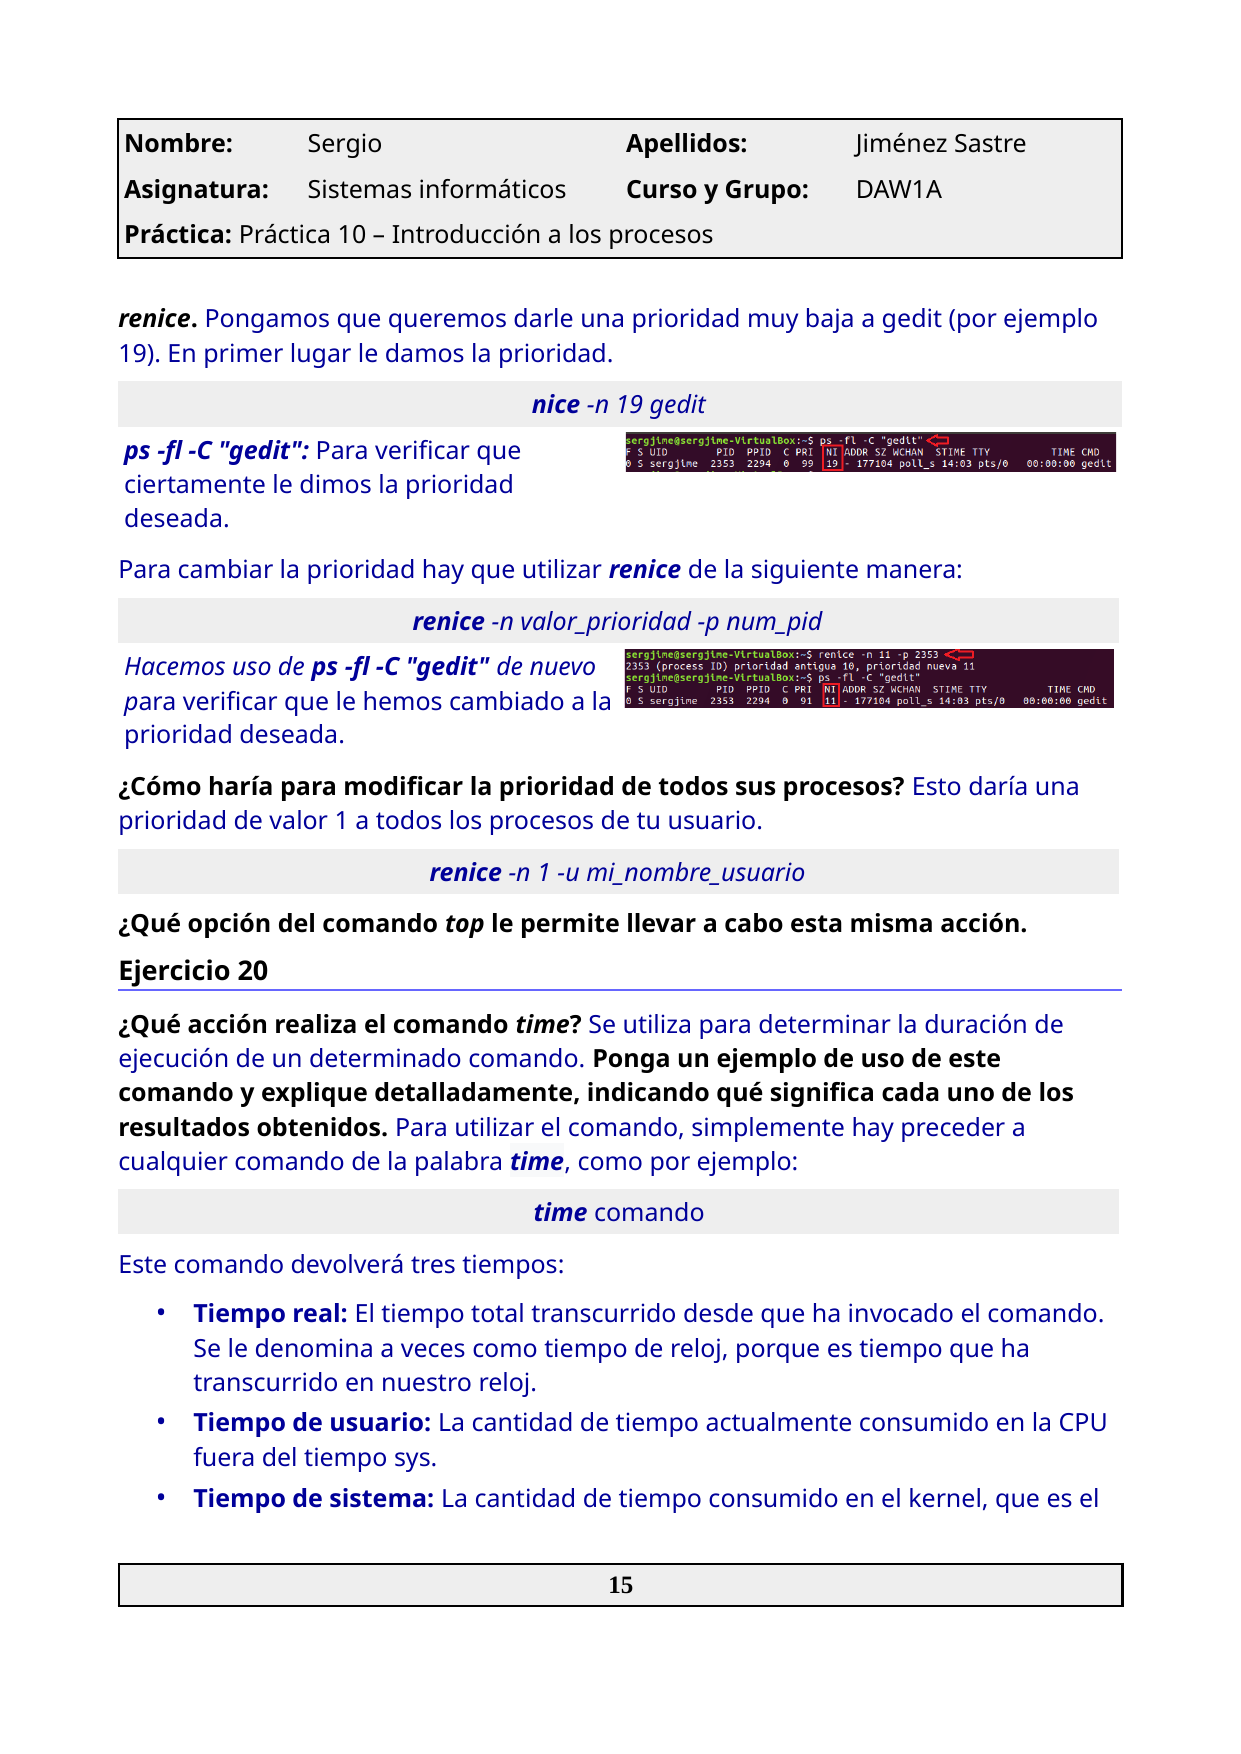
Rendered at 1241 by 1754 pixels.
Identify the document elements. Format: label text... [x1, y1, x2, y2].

text Este comando devolverá tres tiempos: [118, 1246, 1122, 1280]
table_header renice -n 1 -u mi_nombre_usuario [118, 849, 1119, 894]
table_header nice -n 19 gedit [118, 381, 1122, 427]
text ¿Cómo haría para modificar la prioridad de todos sus procesos? Esto daría una prioridad de valor 1 a todos los procesos de tu usuario. [118, 769, 1122, 837]
text Ejercicio 20 [118, 952, 1122, 989]
table_cell [620, 427, 1122, 540]
text ¿Qué acción realiza el comando time? Se utiliza para determinar la duración de ejecución de un determinado comando. Ponga un ejemplo de uso de este comando y explique detalladamente, indicando qué significa cada uno de los resultados obtenidos. Para utilizar el comando, simplemente hay preceder a cualquier comando de la palabra time, como por ejemplo: [118, 1007, 1122, 1177]
table_header [118, 991, 1122, 1007]
table_header renice -n valor_prioridad -p num_pid [118, 598, 1119, 643]
text renice. Pongamos que queremos darle una prioridad muy baja a gedit (por ejemplo 19). En primer lugar le damos la prioridad. [118, 301, 1122, 369]
table_header time comando [118, 1189, 1119, 1234]
text ¿Qué opción del comando top le permite llevar a cabo esta misma acción. [118, 906, 1122, 940]
list Tiempo de sistema: La cantidad de tiempo consumido en el kernel, que es el [156, 1477, 1122, 1515]
table_cell [619, 643, 1119, 757]
list Tiempo real: El tiempo total transcurrido desde que ha invocado el comando. Se le denomina a veces como tiempo de reloj, porque es tiempo que ha transcurrido en nuestro reloj. [156, 1292, 1122, 1399]
picture [625, 432, 1117, 472]
list Tiempo de usuario: La cantidad de tiempo actualmente consumido en la CPU fuera del tiempo sys. [156, 1402, 1122, 1474]
picture [624, 649, 1114, 708]
text Para cambiar la prioridad hay que utilizar renice de la siguiente manera: [118, 552, 1122, 586]
table_cell ps -fl -C "gedit": Para verificar que ciertamente le dimos la prioridad deseada. [118, 427, 620, 540]
table_cell Hacemos uso de ps -fl -C "gedit" de nuevo para verificar que le hemos cambiado a la prioridad deseada. [118, 643, 619, 757]
